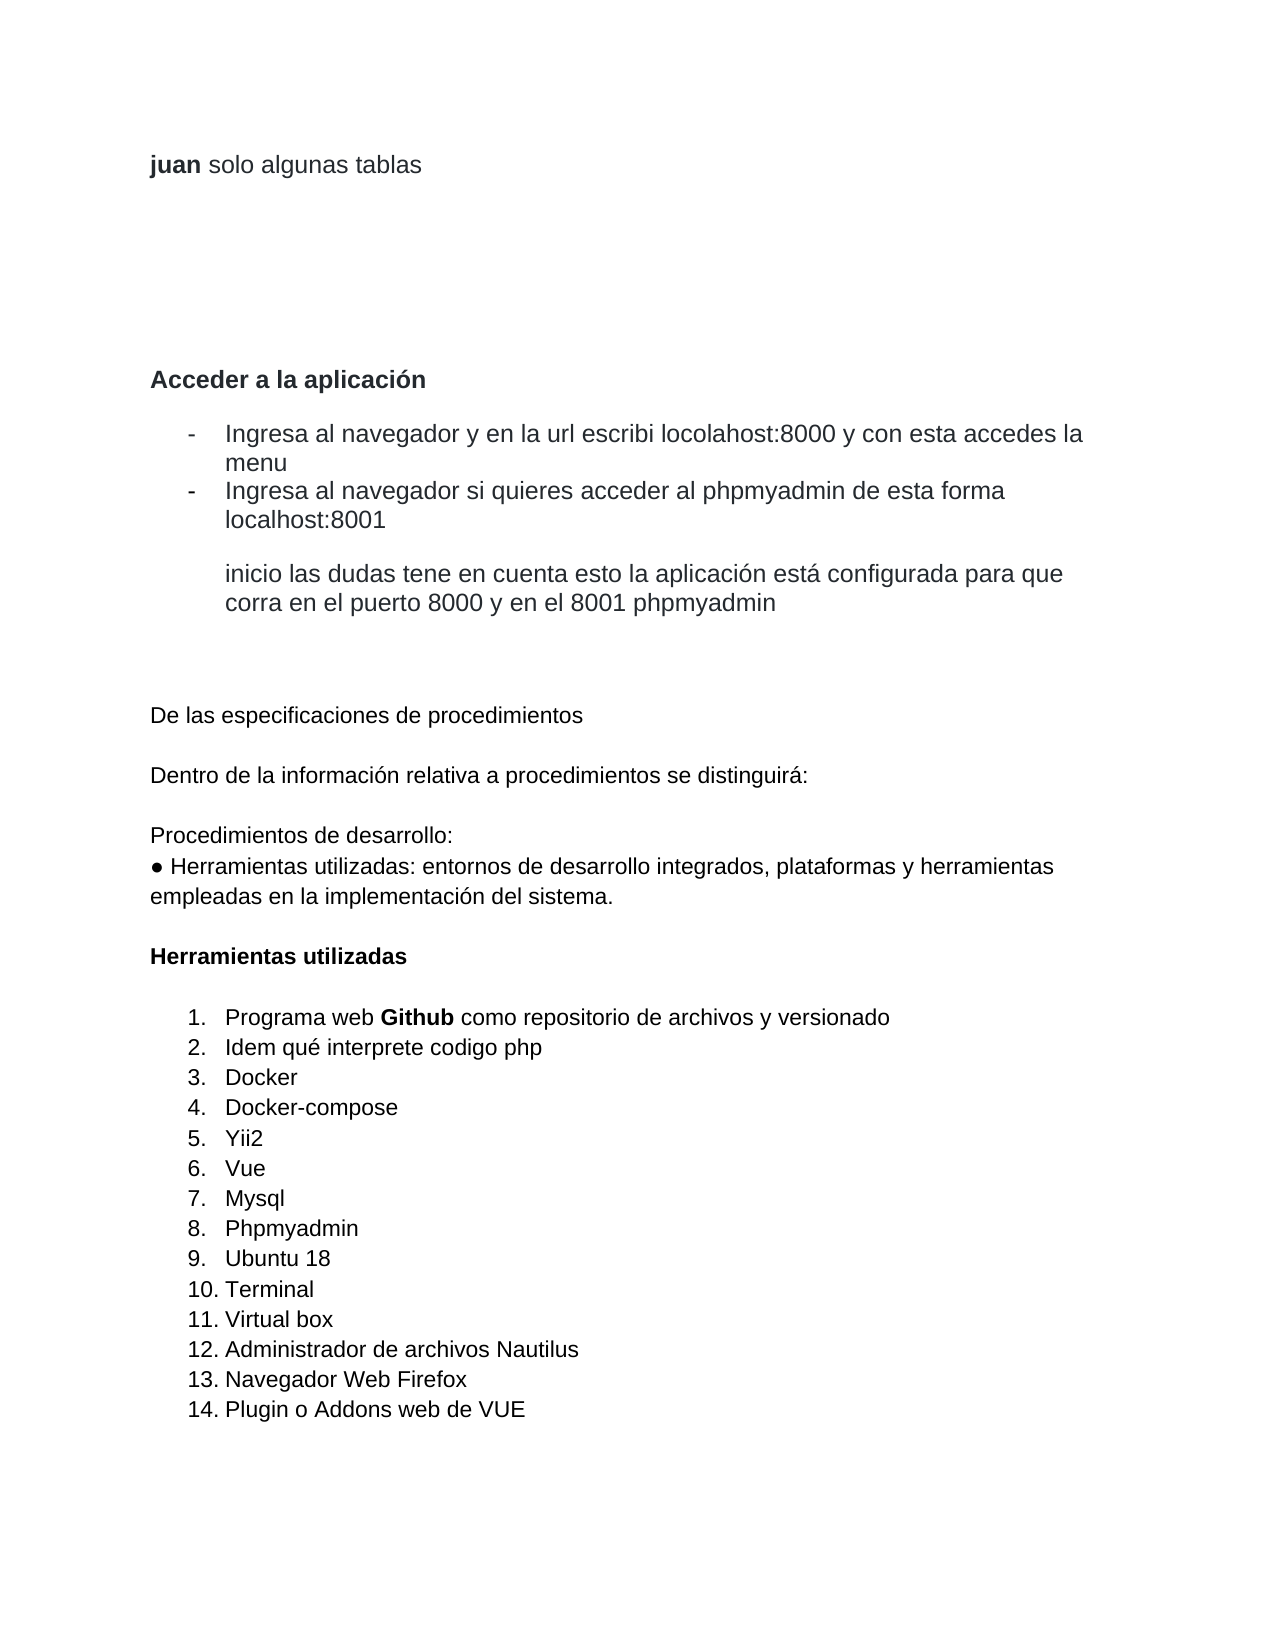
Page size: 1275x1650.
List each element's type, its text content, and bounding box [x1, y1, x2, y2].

list Plugin o Addons web de VUE [187, 1396, 1125, 1423]
text De las especificaciones de procedimientos [150, 702, 1125, 728]
list Administrador de archivos Nautilus [187, 1336, 1125, 1362]
text Herramientas utilizadas [150, 943, 1125, 970]
list Docker-compose [187, 1094, 1125, 1121]
list Ingresa al navegador si quieres acceder al phpmyadmin de esta forma localhost:8001 [187, 476, 1125, 534]
text juan solo algunas tablas [150, 150, 1125, 179]
text empleadas en la implementación del sistema. [150, 883, 1125, 909]
text inicio las dudas tene en cuenta esto la aplicación está configurada para que corra en el puerto 8000 y en el 8001 phpmyadmin [225, 559, 1125, 616]
list Vue [187, 1155, 1125, 1181]
list Yii2 [187, 1124, 1125, 1151]
list Ingresa al navegador y en la url escribi locolahost:8000 y con esta accedes la menu [187, 419, 1125, 476]
list Phpmyadmin [187, 1215, 1125, 1242]
list Mysql [187, 1185, 1125, 1211]
list Programa web Github como repositorio de archivos y versionado [187, 1004, 1125, 1030]
list Ubuntu 18 [187, 1245, 1125, 1272]
text Procedimientos de desarrollo: [150, 822, 1125, 849]
list Docker [187, 1064, 1125, 1091]
list Virtual box [187, 1306, 1125, 1332]
list Navegador Web Firefox [187, 1366, 1125, 1393]
text Acceder a la aplicación [150, 365, 1125, 394]
list Idem qué interprete codigo php [187, 1034, 1125, 1060]
list Terminal [187, 1276, 1125, 1302]
text Dentro de la información relativa a procedimientos se distinguirá: [150, 762, 1125, 788]
text ● Herramientas utilizadas: entornos de desarrollo integrados, plataformas y herramientas [150, 853, 1125, 879]
